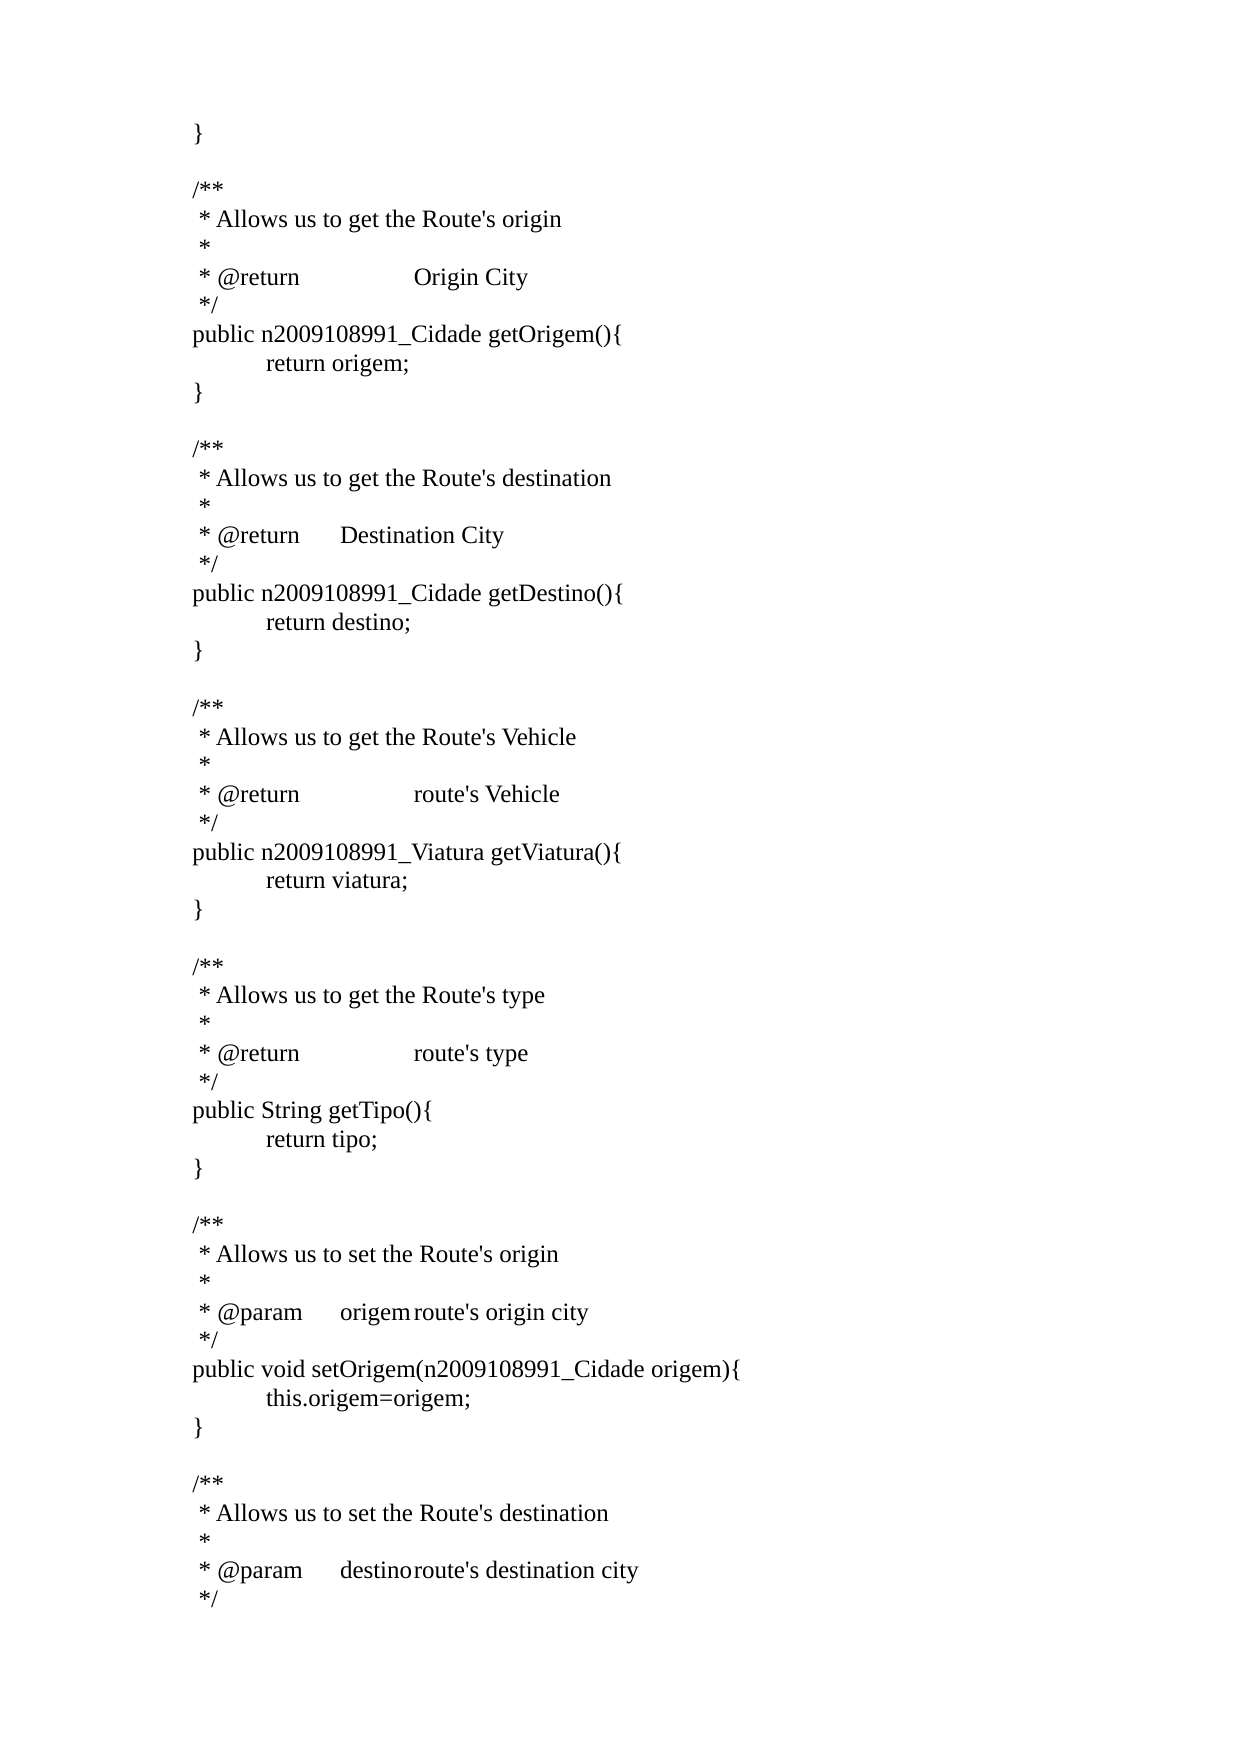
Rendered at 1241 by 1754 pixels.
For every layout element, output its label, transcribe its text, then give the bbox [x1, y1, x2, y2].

text public n2009108991_Cidade getOrigem(){ [118, 319, 1122, 348]
text public String getTipo(){ [118, 1096, 1122, 1124]
text * @param destino route's destination city [118, 1556, 1122, 1584]
text } [118, 894, 1122, 923]
text this.origem=origem; [118, 1383, 1122, 1412]
text } [118, 377, 1122, 406]
text */ [118, 1584, 1122, 1613]
text * [118, 1009, 1122, 1038]
text return origem; [118, 348, 1122, 377]
text /** [118, 434, 1122, 463]
text * Allows us to get the Route's type [118, 981, 1122, 1009]
text * [118, 233, 1122, 262]
text */ [118, 291, 1122, 319]
text } [118, 118, 1122, 147]
text } [118, 1153, 1122, 1182]
text /** [118, 1211, 1122, 1239]
text return viatura; [118, 866, 1122, 894]
text /** [118, 176, 1122, 204]
text * @return route's Vehicle [118, 779, 1122, 808]
text * @return route's type [118, 1038, 1122, 1067]
text */ [118, 549, 1122, 578]
text public n2009108991_Cidade getDestino(){ [118, 578, 1122, 607]
text * Allows us to set the Route's destination [118, 1498, 1122, 1527]
text /** [118, 952, 1122, 981]
text /** [118, 693, 1122, 722]
text * Allows us to get the Route's Vehicle [118, 722, 1122, 751]
text public void setOrigem(n2009108991_Cidade origem){ [118, 1354, 1122, 1383]
text return destino; [118, 607, 1122, 636]
text /** [118, 1469, 1122, 1498]
text return tipo; [118, 1124, 1122, 1153]
text * @return Destination City [118, 521, 1122, 549]
text * [118, 751, 1122, 779]
text */ [118, 808, 1122, 837]
text */ [118, 1326, 1122, 1354]
text * Allows us to set the Route's origin [118, 1239, 1122, 1268]
text * Allows us to get the Route's origin [118, 204, 1122, 233]
text public n2009108991_Viatura getViatura(){ [118, 837, 1122, 866]
text * [118, 1268, 1122, 1297]
text } [118, 636, 1122, 664]
text * [118, 492, 1122, 521]
text * @param origem route's origin city [118, 1297, 1122, 1326]
text } [118, 1412, 1122, 1441]
text */ [118, 1067, 1122, 1096]
text * @return Origin City [118, 262, 1122, 291]
text * Allows us to get the Route's destination [118, 463, 1122, 492]
text * [118, 1527, 1122, 1556]
